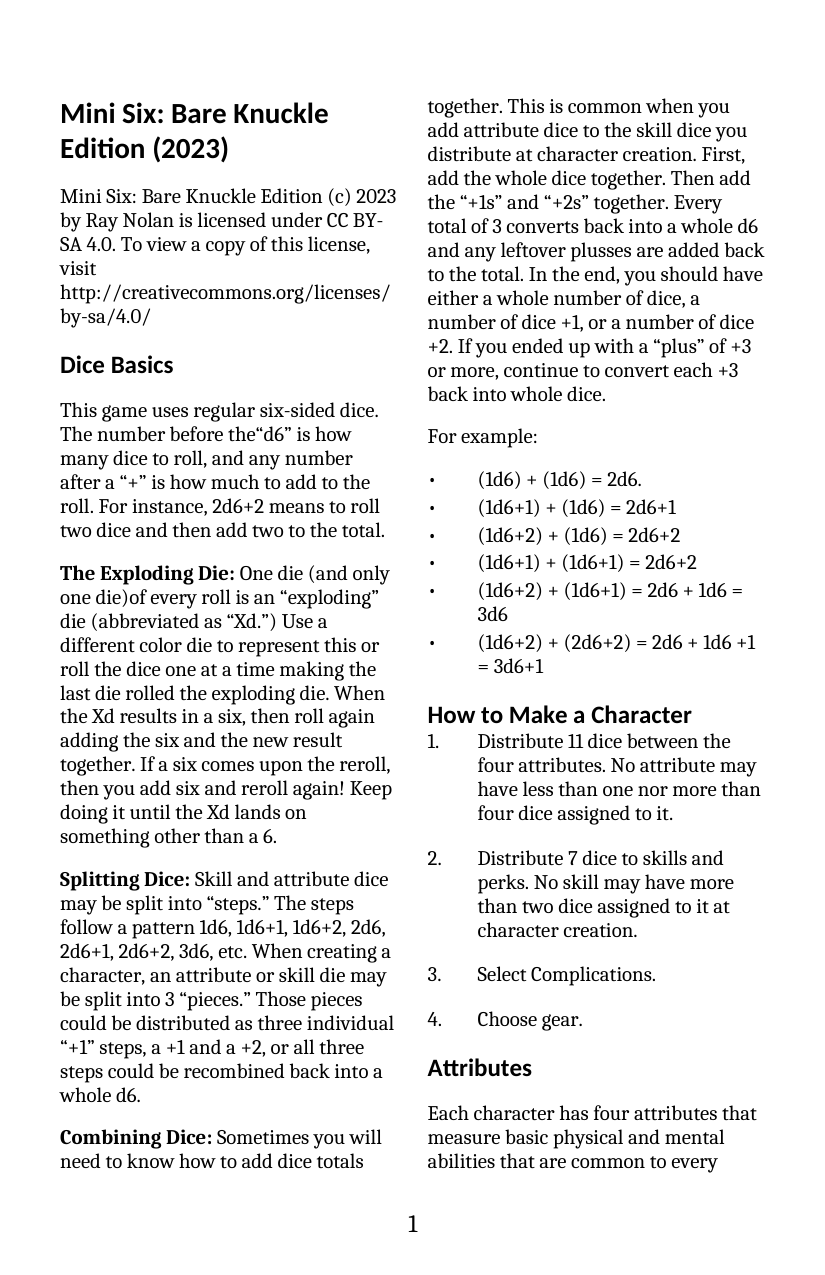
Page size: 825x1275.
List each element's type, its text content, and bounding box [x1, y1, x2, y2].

list (1d6+2) + (1d6) = 2d6+2 [427, 523, 765, 547]
subtitle Dice Basics [60, 349, 397, 380]
text For example: [427, 425, 765, 449]
list (1d6+2) + (2d6+2) = 2d6 + 1d6 +1 = 3d6+1 [427, 630, 765, 678]
text Combining Dice: Sometimes you will need to know how to add dice totals [60, 1126, 397, 1174]
list (1d6) + (1d6) = 2d6. [427, 468, 765, 492]
text Each character has four attributes that measure basic physical and mental abilities that are common to every [427, 1102, 765, 1174]
list (1d6+1) + (1d6) = 2d6+1 [427, 496, 765, 519]
text This game uses regular six-sided dice. The number before the“d6” is how many dice to roll, and any number after a “+” is how much to add to the roll. For instance, 2d6+2 means to roll two dice and then add two to the total. [60, 399, 397, 543]
text Splitting Dice: Skill and attribute dice may be split into “steps.” The steps follow a pattern 1d6, 1d6+1, 1d6+2, 2d6, 2d6+1, 2d6+2, 3d6, etc. When creating a character, an attribute or skill die may be split into 3 “pieces.” Those pieces could be distributed as three individual “+1” steps, a +1 and a +2, or all three steps could be recombined back into a whole d6. [60, 868, 397, 1107]
subtitle Attributes [427, 1053, 765, 1083]
text The Exploding Die: One die (and only one die)of every roll is an “exploding” die (abbreviated as “Xd.”) Use a different color die to represent this or roll the dice one at a time making the last die rolled the exploding die. When the Xd results in a six, then roll again adding the six and the new result together. If a six comes upon the reroll, then you add six and reroll again! Keep doing it until the Xd lands on something other than a 6. [60, 561, 397, 849]
list Distribute 7 dice to skills and perks. No skill may have more than two dice assigned to it at character creation. [427, 846, 765, 942]
list Select Complications. [427, 963, 765, 987]
subtitle How to Make a Character [427, 699, 765, 730]
text Mini Six: Bare Knuckle Edition (c) 2023 by Ray Nolan is licensed under CC BY-SA 4.0. To view a copy of this license, visit http://creativecommons.org/licenses/by-sa/4.0/ [60, 185, 397, 329]
list Choose gear. [427, 1008, 765, 1032]
list (1d6+2) + (1d6+1) = 2d6 + 1d6 = 3d6 [427, 579, 765, 627]
text together. This is common when you add attribute dice to the skill dice you distribute at character creation. First, add the whole dice together. Then add the “+1s” and “+2s” together. Every total of 3 converts back into a whole d6 and any leftover plusses are added back to the total. In the end, you should have either a whole number of dice, a number of dice +1, or a number of dice +2. If you ended up with a “plus” of +3 or more, continue to convert each +3 back into whole dice. [427, 95, 765, 406]
list Distribute 11 dice between the four attributes. No attribute may have less than one nor more than four dice assigned to it. [427, 730, 765, 826]
subtitle Mini Six: Bare Knuckle Edition (2023) [60, 95, 397, 166]
list (1d6+1) + (1d6+1) = 2d6+2 [427, 551, 765, 575]
